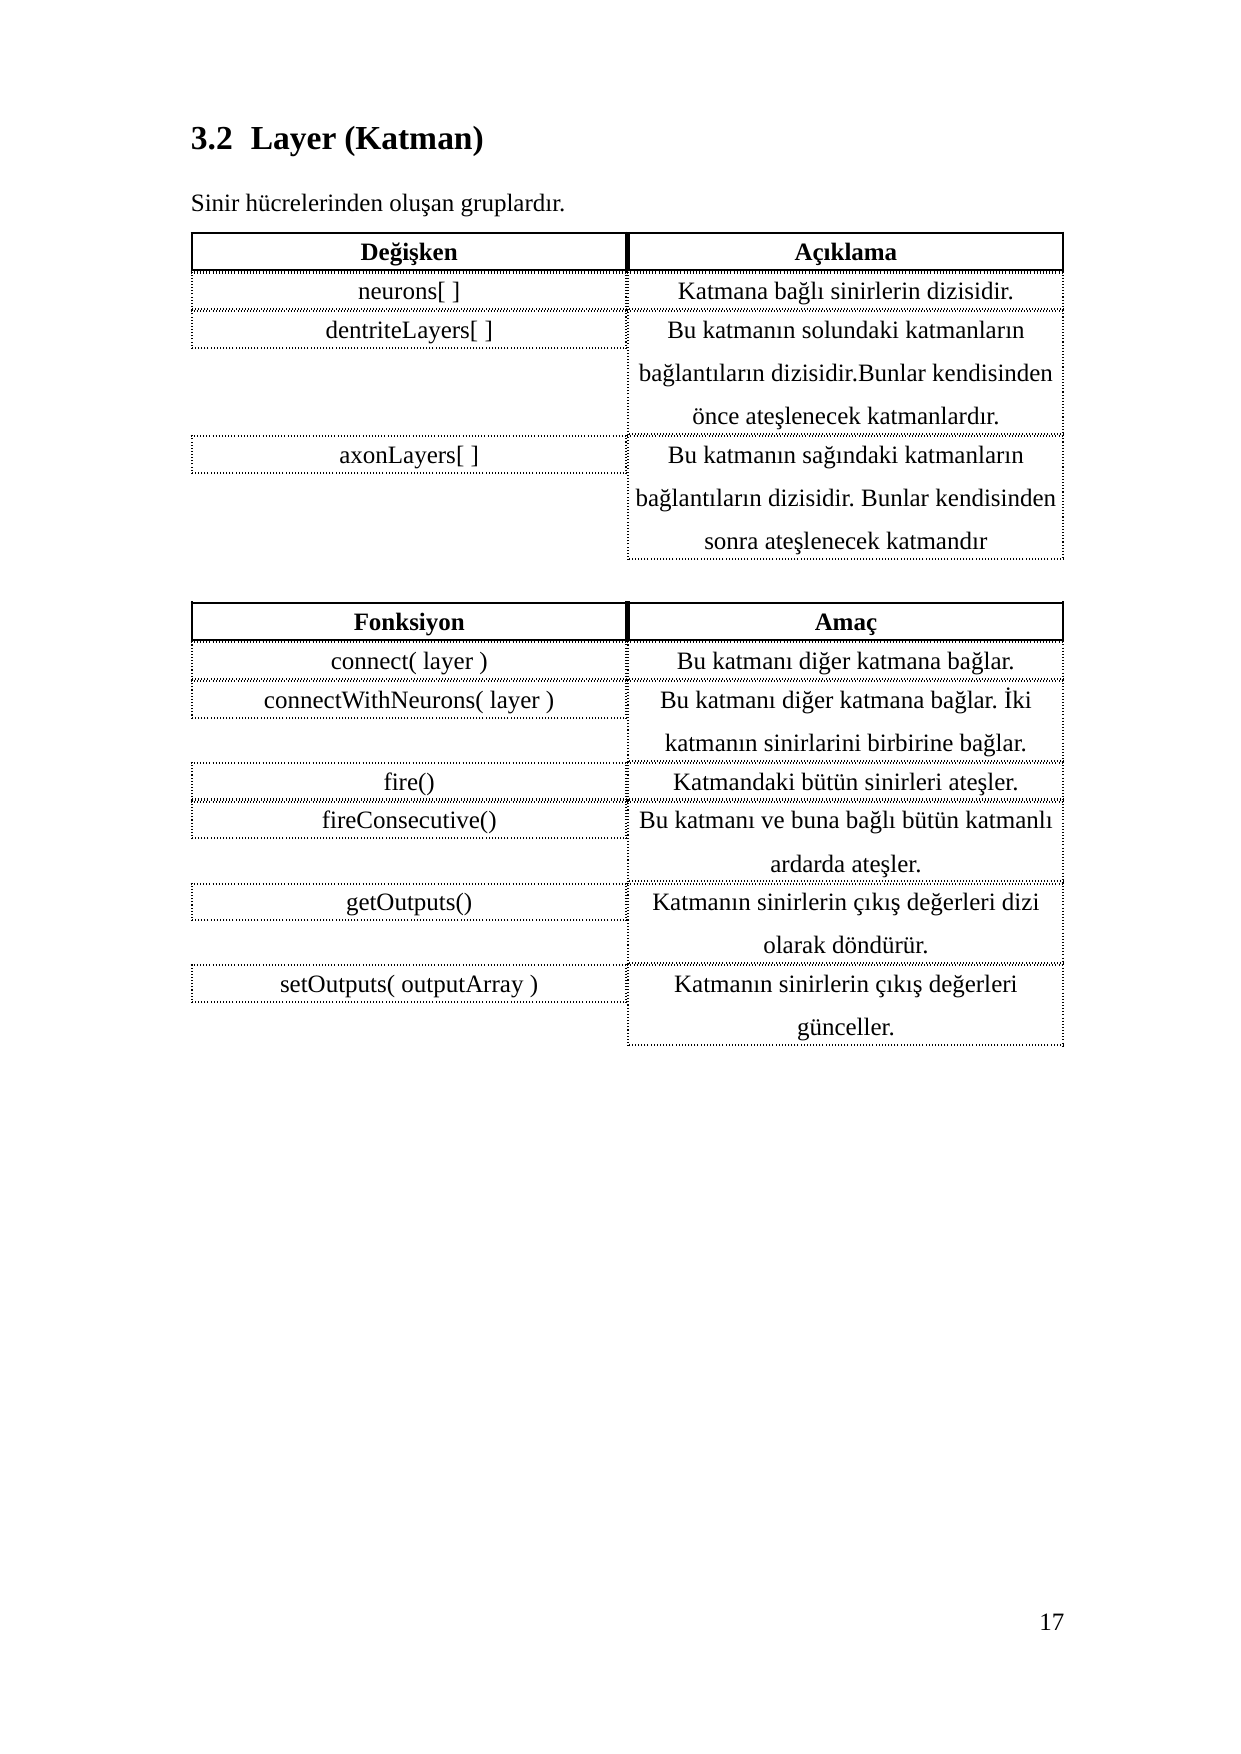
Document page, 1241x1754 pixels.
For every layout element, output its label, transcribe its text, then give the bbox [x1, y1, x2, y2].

table_cell Katmanın sinirlerin çıkış değerleri günceller. [627, 964, 1064, 1046]
table_header Açıklama [630, 234, 1062, 269]
table_header Fonksiyon [193, 604, 625, 639]
table_cell fireConsecutive() [191, 801, 627, 882]
table_cell getOutputs() [191, 883, 627, 964]
table_cell axonLayers[ ] [191, 435, 627, 560]
text Sinir hücrelerinden oluşan gruplardır. [191, 188, 1064, 217]
table_cell setOutputs( outputArray ) [191, 964, 627, 1046]
table_cell Bu katmanın solundaki katmanların bağlantıların dizisidir.Bunlar kendisinden önce ateşlenecek katmanlardır. [627, 310, 1064, 435]
table_cell neurons[ ] [191, 271, 627, 310]
table_header Değişken [193, 234, 625, 269]
table_cell Bu katmanı diğer katmana bağlar. [627, 641, 1064, 680]
table_cell Katmandaki bütün sinirleri ateşler. [627, 762, 1064, 801]
table_cell Katmana bağlı sinirlerin dizisidir. [627, 271, 1064, 310]
table_cell Bu katmanı ve buna bağlı bütün katmanlı ardarda ateşler. [627, 801, 1064, 882]
table_cell fire() [191, 762, 627, 801]
table_cell Bu katmanı diğer katmana bağlar. İki katmanın sinirlarini birbirine bağlar. [627, 680, 1064, 762]
table_cell connectWithNeurons( layer ) [191, 680, 627, 762]
table_cell connect( layer ) [191, 641, 627, 680]
table_cell Katmanın sinirlerin çıkış değerleri dizi olarak döndürür. [627, 883, 1064, 964]
table_cell dentriteLayers[ ] [191, 310, 627, 435]
table_header Amaç [630, 604, 1062, 639]
table_cell Bu katmanın sağındaki katmanların bağlantıların dizisidir. Bunlar kendisinden sonra ateşlenecek katmandır [627, 435, 1064, 560]
subtitle Layer (Katman) [191, 118, 1064, 157]
